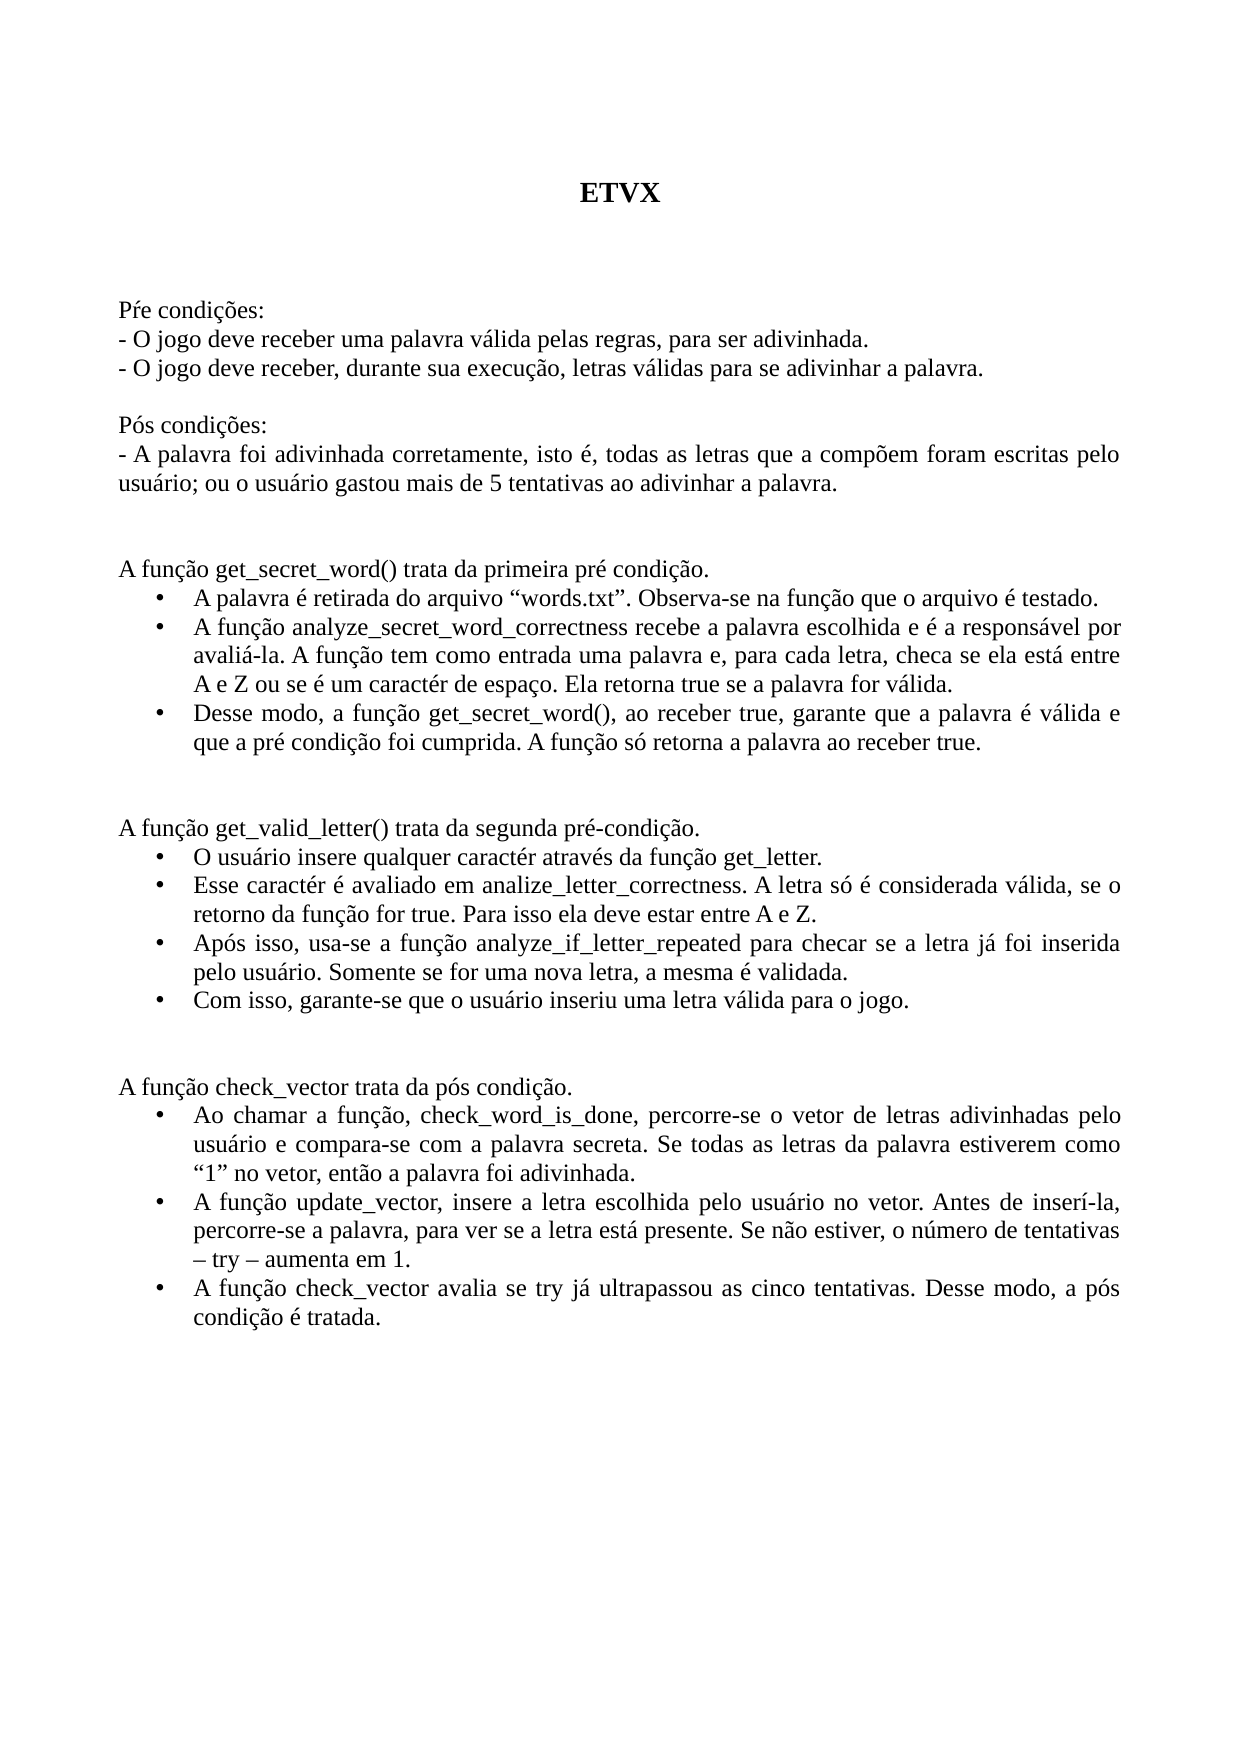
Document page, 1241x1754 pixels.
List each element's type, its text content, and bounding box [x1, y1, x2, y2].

text ETVX [118, 176, 1122, 209]
text A função get_valid_letter() trata da segunda pré-condição. [118, 813, 1122, 842]
list Esse caractér é avaliado em analize_letter_correctness. A letra só é considerada válida, se o retorno da função for true. Para isso ela deve estar entre A e Z. [156, 870, 1122, 928]
list O usuário insere qualquer caractér através da função get_letter. [156, 842, 1122, 870]
list Após isso, usa-se a função analyze_if_letter_repeated para checar se a letra já foi inserida pelo usuário. Somente se for uma nova letra, a mesma é validada. [156, 928, 1122, 985]
text A função check_vector trata da pós condição. [118, 1072, 1122, 1100]
list A função update_vector, insere a letra escolhida pelo usuário no vetor. Antes de inserí-la, percorre-se a palavra, para ver se a letra está presente. Se não estiver, o número de tentativas – try – aumenta em 1. [156, 1187, 1122, 1273]
text - A palavra foi adivinhada corretamente, isto é, todas as letras que a compõem foram escritas pelo usuário; ou o usuário gastou mais de 5 tentativas ao adivinhar a palavra. [118, 439, 1122, 497]
list A função check_vector avalia se try já ultrapassou as cinco tentativas. Desse modo, a pós condição é tratada. [156, 1273, 1122, 1330]
text - O jogo deve receber, durante sua execução, letras válidas para se adivinhar a palavra. [118, 353, 1122, 382]
list A função analyze_secret_word_correctness recebe a palavra escolhida e é a responsável por avaliá-la. A função tem como entrada uma palavra e, para cada letra, checa se ela está entre A e Z ou se é um caractér de espaço. Ela retorna true se a palavra for válida. [156, 612, 1122, 698]
list A palavra é retirada do arquivo “words.txt”. Observa-se na função que o arquivo é testado. [156, 583, 1122, 612]
text - O jogo deve receber uma palavra válida pelas regras, para ser adivinhada. [118, 324, 1122, 353]
list Desse modo, a função get_secret_word(), ao receber true, garante que a palavra é válida e que a pré condição foi cumprida. A função só retorna a palavra ao receber true. [156, 698, 1122, 755]
text Pŕe condições: [118, 295, 1122, 324]
list Ao chamar a função, check_word_is_done, percorre-se o vetor de letras adivinhadas pelo usuário e compara-se com a palavra secreta. Se todas as letras da palavra estiverem como “1” no vetor, então a palavra foi adivinhada. [156, 1100, 1122, 1187]
text Pós condições: [118, 410, 1122, 439]
text A função get_secret_word() trata da primeira pré condição. [118, 554, 1122, 583]
list Com isso, garante-se que o usuário inseriu uma letra válida para o jogo. [156, 985, 1122, 1014]
